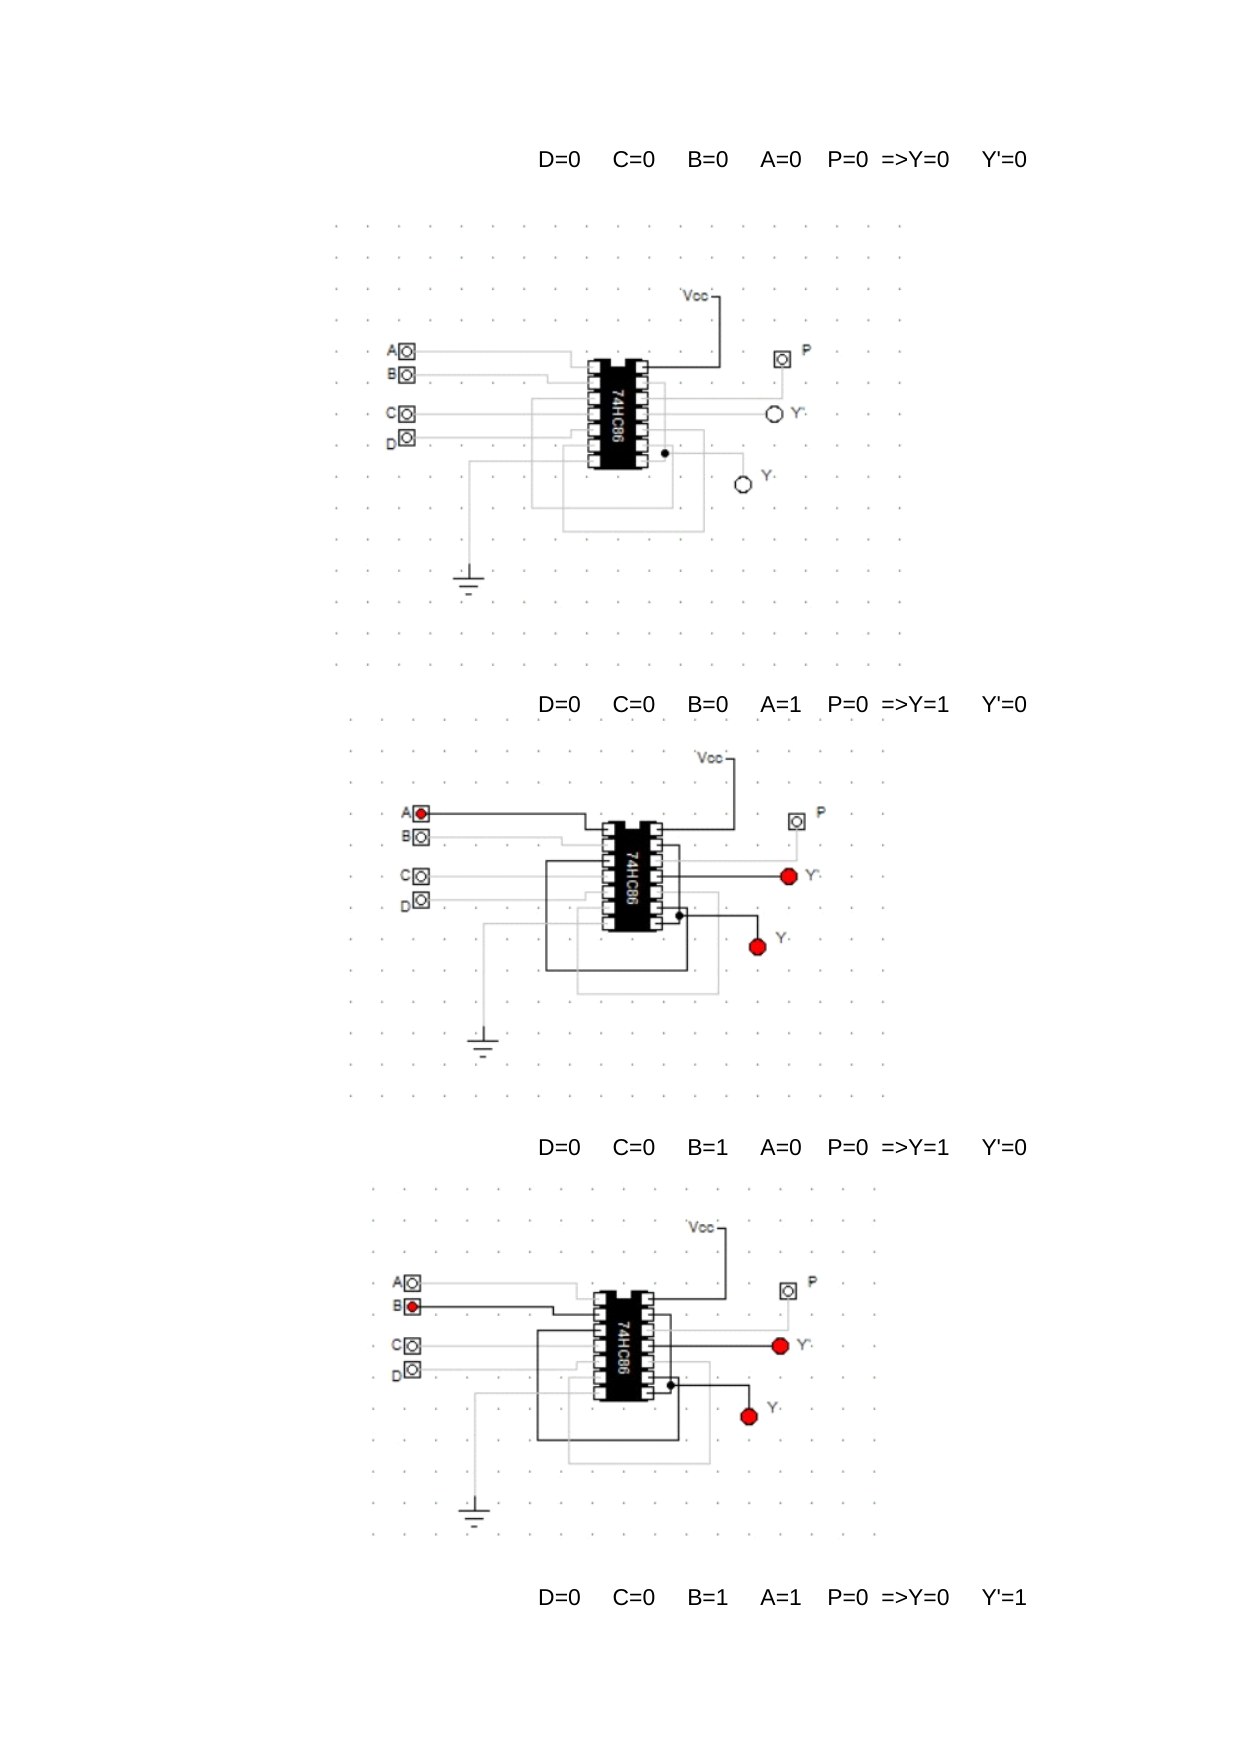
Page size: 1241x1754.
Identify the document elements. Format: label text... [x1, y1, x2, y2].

text D=0 C=0 B=0 A=0 P=0 =>Y=0 Y'=0 [118, 146, 1122, 172]
text D=0 C=0 B=1 A=1 P=0 =>Y=0 Y'=1 [118, 1584, 1122, 1611]
text D=0 C=0 B=0 A=1 P=0 =>Y=1 Y'=0 [118, 691, 1122, 717]
text D=0 C=0 B=1 A=0 P=0 =>Y=1 Y'=0 [118, 1134, 1122, 1160]
